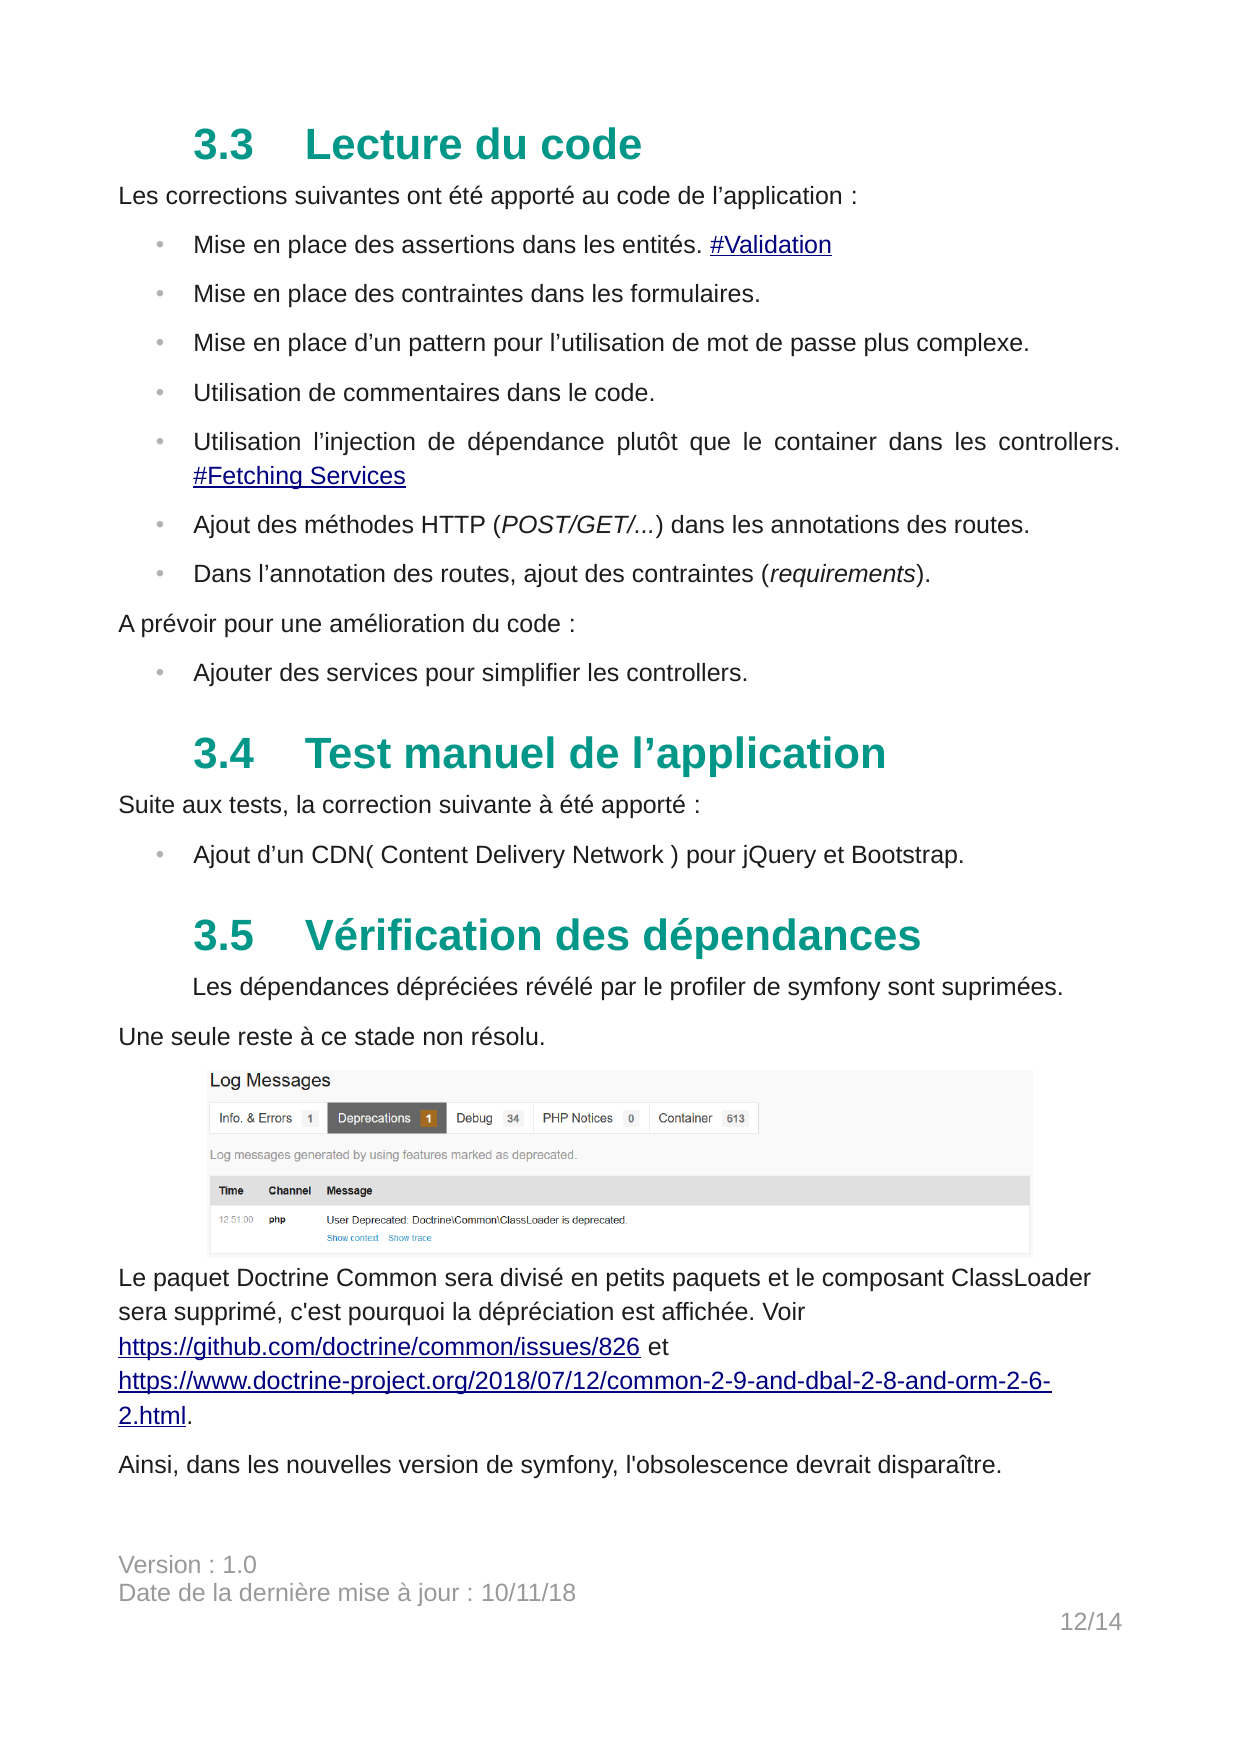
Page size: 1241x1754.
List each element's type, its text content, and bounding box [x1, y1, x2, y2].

list Dans l’annotation des routes, ajout des contraintes (requirements). [156, 559, 1122, 588]
text Suite aux tests, la correction suivante à été apporté : [118, 791, 1122, 819]
text Les corrections suivantes ont été apporté au code de l’application : [118, 181, 1122, 210]
picture [206, 1070, 1034, 1258]
list Mise en place d’un pattern pour l’utilisation de mot de passe plus complexe. [156, 328, 1122, 357]
subtitle Test manuel de l’application [193, 728, 1122, 778]
subtitle Lecture du code [193, 118, 1122, 168]
text Le paquet Doctrine Common sera divisé en petits paquets et le composant ClassLoader sera supprimé, c'est pourquoi la dépréciation est affichée. Voir https://github.com/doctrine/common/issues/826 et https://www.doctrine-project.org/2018/07/12/common-2-9-and-dbal-2-8-and-orm-2-6-2.html. [118, 1071, 1122, 1429]
list Utilisation de commentaires dans le code. [156, 377, 1122, 406]
text Une seule reste à ce stade non résolu. [118, 1021, 1122, 1050]
text A prévoir pour une amélioration du code : [118, 609, 1122, 637]
list Ajouter des services pour simplifier les controllers. [156, 658, 1122, 687]
subtitle Vérification des dépendances [193, 909, 1122, 960]
list Mise en place des contraintes dans les formulaires. [156, 279, 1122, 308]
text Ainsi, dans les nouvelles version de symfony, l'obsolescence devrait disparaître. [118, 1450, 1122, 1479]
list Ajout des méthodes HTTP (POST/GET/...) dans les annotations des routes. [156, 510, 1122, 539]
list Utilisation l’injection de dépendance plutôt que le container dans les controllers. #Fetching Services [156, 427, 1122, 490]
text Les dépendances dépréciées révélé par le profiler de symfony sont suprimées. [118, 972, 1122, 1001]
list Mise en place des assertions dans les entités. #Validation [156, 230, 1122, 259]
list Ajout d’un CDN( Content Delivery Network ) pour jQuery et Bootstrap. [156, 839, 1122, 868]
